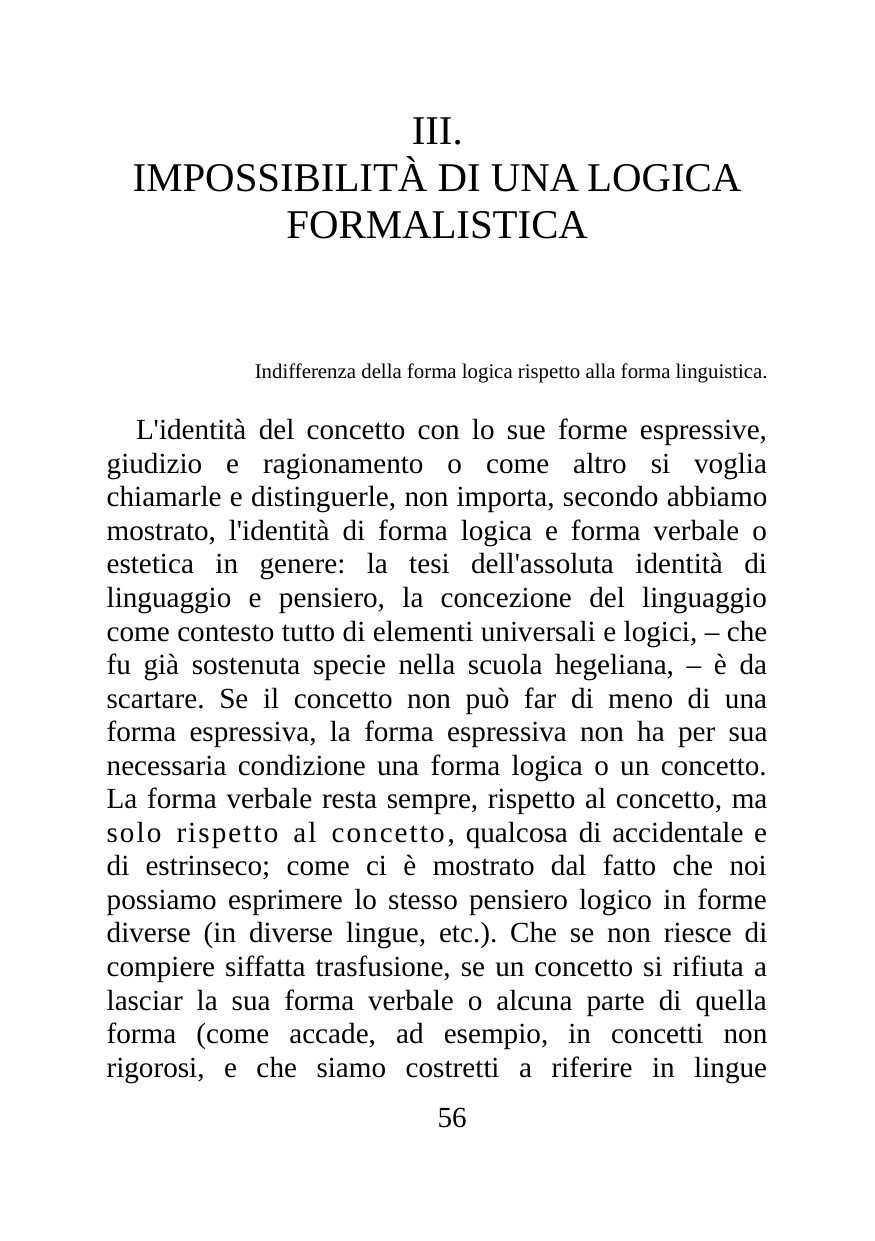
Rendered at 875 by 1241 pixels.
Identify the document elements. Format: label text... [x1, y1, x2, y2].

text Indifferenza della forma logica rispetto alla forma linguistica. [106, 359, 768, 383]
text L'identità del concetto con lo sue forme espressive, giudizio e ragionamento o come altro si voglia chiamarle e distinguerle, non importa, secondo abbiamo mostrato, l'identità di forma logica e forma verbale o estetica in genere: la tesi dell'assoluta identità di linguaggio e pensiero, la concezione del linguaggio come contesto tutto di elementi universali e logici, ‒ che fu già sostenuta specie nella scuola hegeliana, ‒ è da scartare. Se il concetto non può far di meno di una forma espressiva, la forma espressiva non ha per sua necessaria condizione una forma logica o un concetto. La forma verbale resta sempre, rispetto al concetto, ma solo rispetto al concetto, qualcosa di accidentale e di estrinseco; come ci è mostrato dal fatto che noi possiamo esprimere lo stesso pensiero logico in forme diverse (in diverse lingue, etc.). Che se non riesce di compiere siffatta trasfusione, se un concetto si rifiuta a lasciar la sua forma verbale o alcuna parte di quella forma (come accade, ad esempio, in concetti non rigorosi, e che siamo costretti a riferire in lingue [106, 412, 768, 1083]
subtitle III. IMPOSSIBILITÀ DI UNA LOGICA FORMALISTICA [106, 106, 768, 247]
